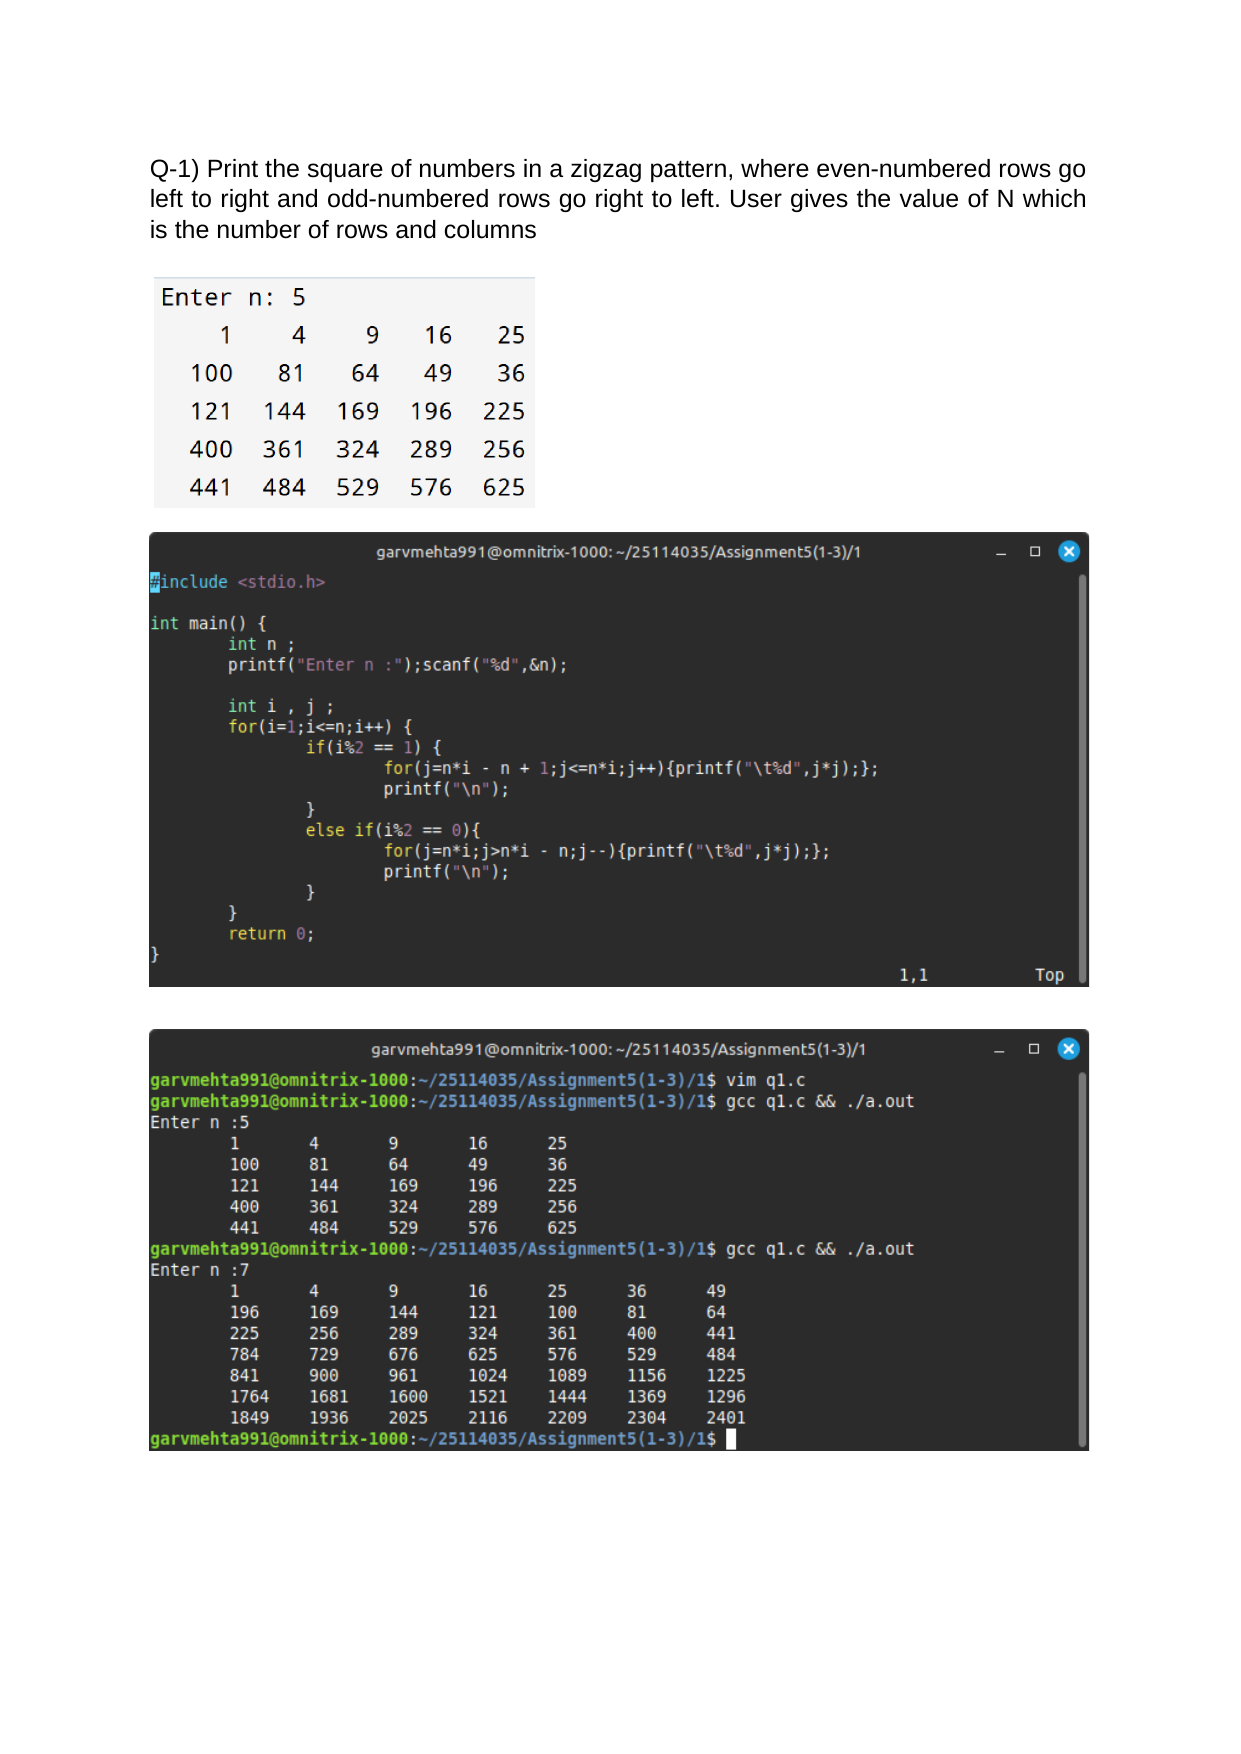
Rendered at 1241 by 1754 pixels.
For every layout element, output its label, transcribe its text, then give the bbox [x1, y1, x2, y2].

text Q-1) Print the square of numbers in a zigzag pattern, where even-numbered rows go left to right and odd-numbered rows go right to left. User gives the value of N which is the number of rows and columns [149, 154, 1088, 243]
picture [149, 532, 1090, 987]
picture [153, 276, 536, 508]
picture [149, 1029, 1090, 1451]
